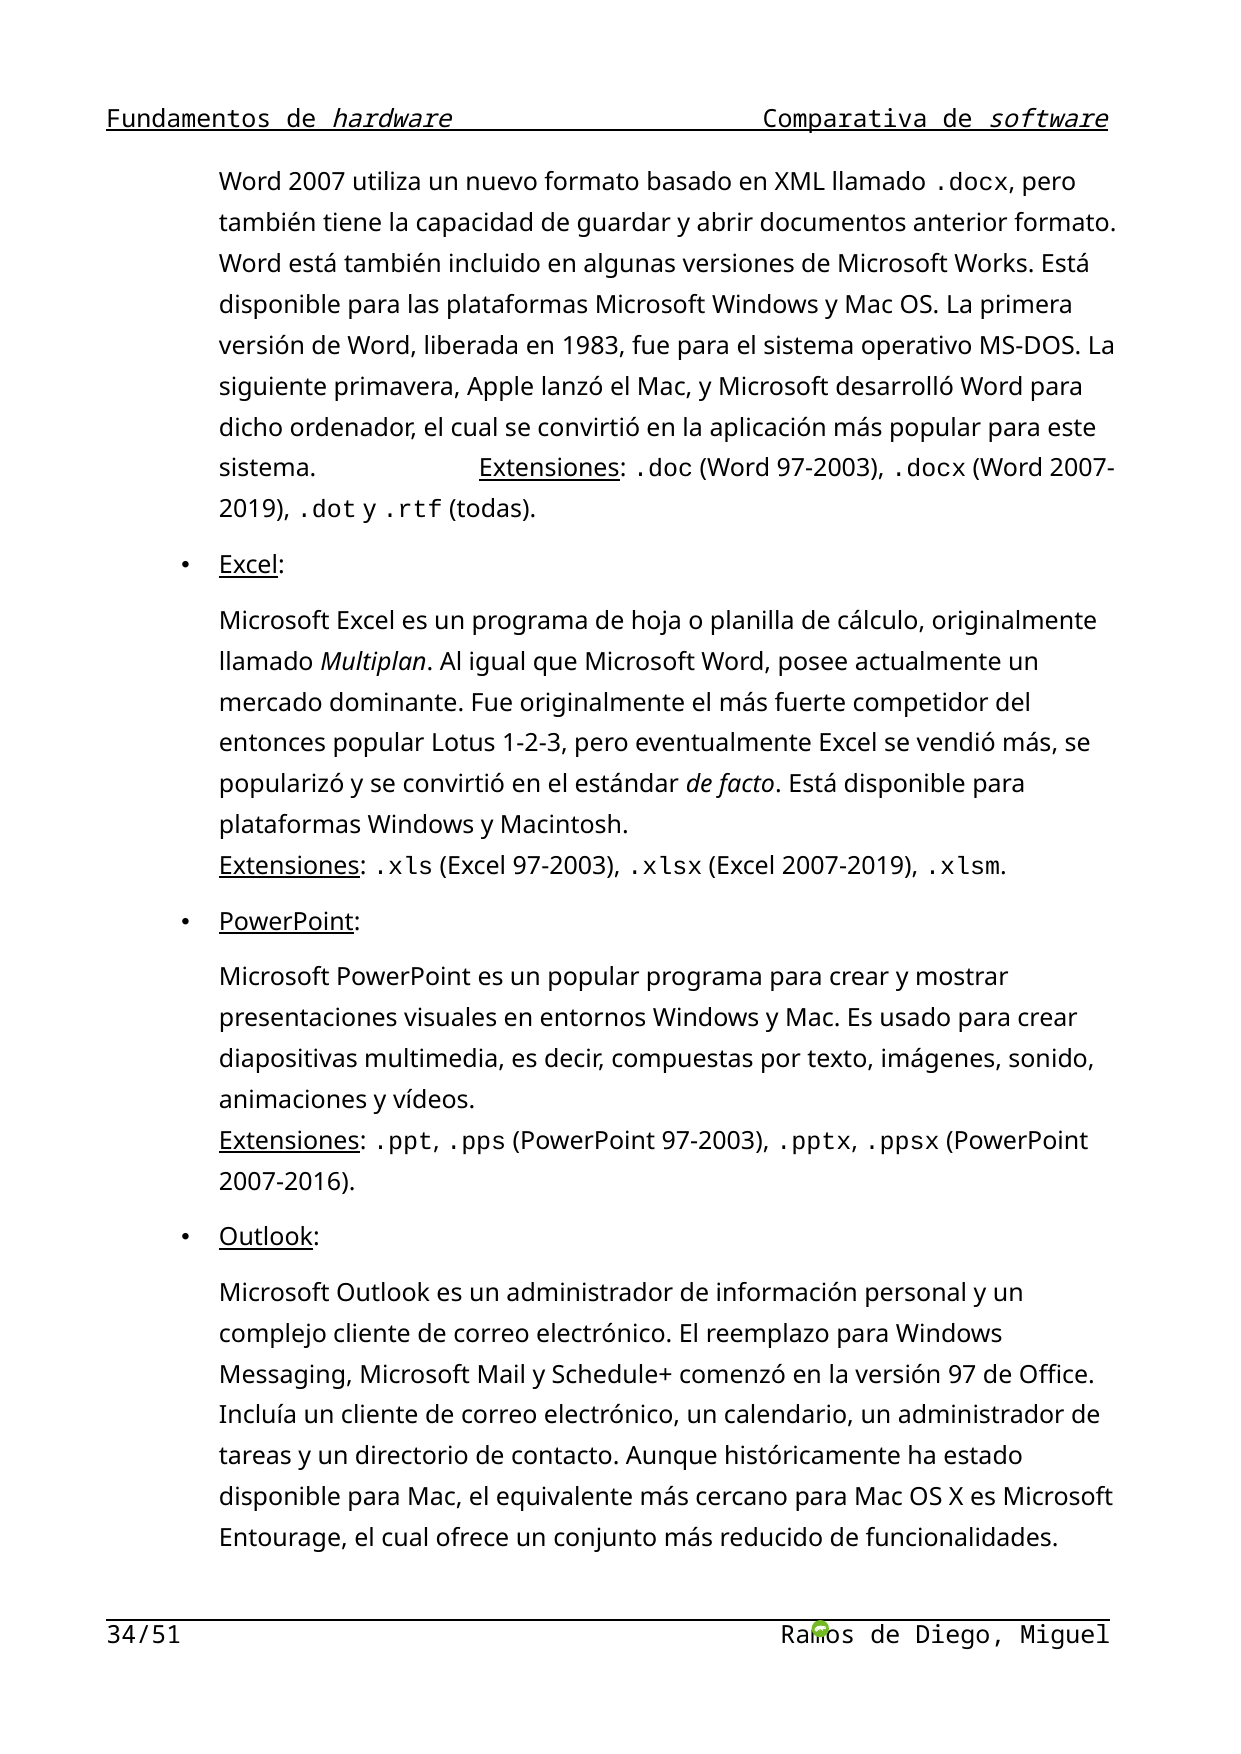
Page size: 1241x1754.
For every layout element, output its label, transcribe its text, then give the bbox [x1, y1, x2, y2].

list Outlook: [181, 1219, 1134, 1253]
list Word 2007 utiliza un nuevo formato basado en XML llamado .docx, pero también tiene la capacidad de guardar y abrir documentos anterior formato. Word está también incluido en algunas versiones de Microsoft Works. Está disponible para las plataformas Microsoft Windows y Mac OS. La primera versión de Word, liberada en 1983, fue para el sistema operativo MS-DOS. La siguiente primavera, Apple lanzó el Mac, y Microsoft desarrolló Word para dicho ordenador, el cual se convirtió en la aplicación más popular para este sistema. Extensiones: .doc (Word 97-2003), .docx (Word 2007-2019), .dot y .rtf (todas). [181, 164, 1134, 525]
list Microsoft PowerPoint es un popular programa para crear y mostrar presentaciones visuales en entornos Windows y Mac. Es usado para crear diapositivas multimedia, es decir, compuestas por texto, imágenes, sonido, animaciones y vídeos. Extensiones: .ppt, .pps (PowerPoint 97-2003), .pptx, .ppsx (PowerPoint 2007-2016). [181, 959, 1134, 1197]
list Microsoft Excel es un programa de hoja o planilla de cálculo, originalmente llamado Multiplan. Al igual que Microsoft Word, posee actualmente un mercado dominante. Fue originalmente el más fuerte competidor del entonces popular Lotus 1-2-3, pero eventualmente Excel se vendió más, se popularizó y se convirtió en el estándar de facto. Está disponible para plataformas Windows y Macintosh. Extensiones: .xls (Excel 97-2003), .xlsx (Excel 2007-2019), .xlsm. [181, 602, 1134, 882]
list PowerPoint: [181, 903, 1134, 937]
list Microsoft Outlook es un administrador de información personal y un complejo cliente de correo electrónico. El reemplazo para Windows Messaging, Microsoft Mail y Schedule+ comenzó en la versión 97 de Office. Incluía un cliente de correo electrónico, un calendario, un administrador de tareas y un directorio de contacto. Aunque históricamente ha estado disponible para Mac, el equivalente más cercano para Mac OS X es Microsoft Entourage, el cual ofrece un conjunto más reducido de funcionalidades. [181, 1274, 1134, 1554]
list Excel: [181, 547, 1134, 581]
